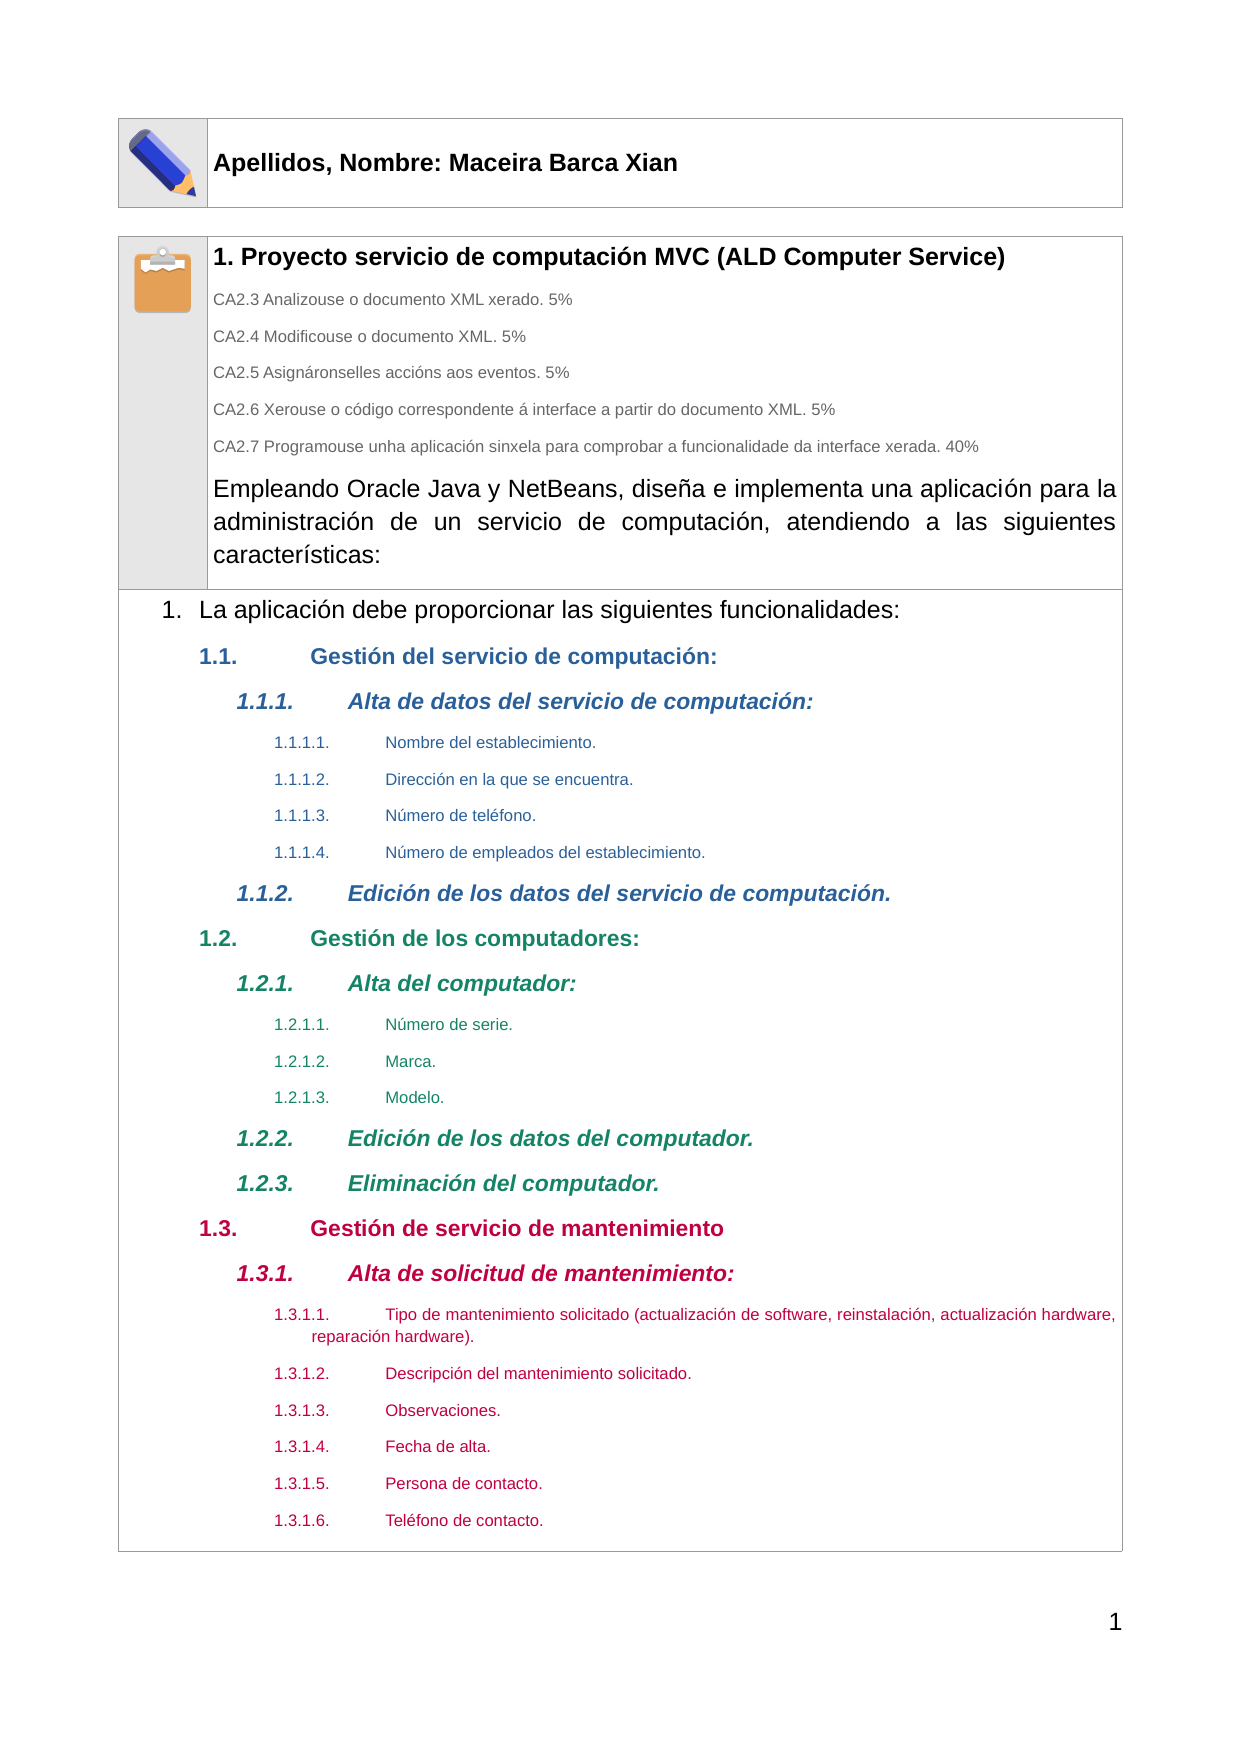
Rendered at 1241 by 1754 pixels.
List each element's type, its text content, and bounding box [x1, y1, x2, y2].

table_header Apellidos, Nombre: Maceira Barca Xian [208, 119, 1122, 207]
table_header 1. Proyecto servicio de computación MVC (ALD Computer Service) CA2.3 Analizouse o documento XML xerado. 5% CA2.4 Modificouse o documento XML. 5% CA2.5 Asignáronselles accións aos eventos. 5% CA2.6 Xerouse o código correspondente á interface a partir do documento XML. 5% CA2.7 Programouse unha aplicación sinxela para comprobar a funcionalidade da interface xerada. 40% Empleando Oracle Java y NetBeans, diseña e implementa una aplicación para la administración de un servicio de computación, atendiendo a las siguientes características: [208, 237, 1122, 589]
table_cell La aplicación debe proporcionar las siguientes funcionalidades: Gestión del servicio de computación: Alta de datos del servicio de computación: Nombre del establecimiento. Dirección en la que se encuentra. Número de teléfono. Número de empleados del establecimiento. Edición de los datos del servicio de computación. Gestión de los computadores: Alta del computador: Número de serie. Marca. Modelo. Edición de los datos del computador. Eliminación del computador. Gestión de servicio de mantenimiento Alta de solicitud de mantenimiento: Tipo de mantenimiento solicitado (actualización de software, reinstalación, actualización hardware, reparación hardware). Descripción del mantenimiento solicitado. Observaciones. Fecha de alta. Persona de contacto. Teléfono de contacto. Edición de solicitud de mantenimiento. Establecimiento de mantenimiento efectuado: Mantenimiento realizado. Fecha de realización del mantenimiento. Precio del mantenimiento. Eliminar de solicitud de mantenimiento. El patrón de arquitectura de software empleado debe ser MVC. En relación al diseño: Debe existir una clase abstracta “Computer”. Se debe crear una taxonomía con diferentes tipos de computadores. Se debe poder instanciar tres tipos distintos de computadores. Debe existir una clase “AldComputerService” que implementa la interfaz “IAldComputerService” que proporcionará los métodos necesarios para gestionar el servicio de mantenimiento. Debe existir una clase “Service”. Debe existir una clase “ExceptionTelephoneNumber” para efectuar el tratamiento de errores en relación a los teléfonos introducidos. Forma de entrega: Añade a este documento: Capturas de pantalla en las que se muestre la aplicación en funcionamiento. Entrega el proyecto de NetBeans en formato zip con el distribuible de la aplicación preparado para su ejecución independiente. [119, 590, 1122, 1551]
table_header [119, 119, 207, 207]
table_header [119, 237, 207, 589]
